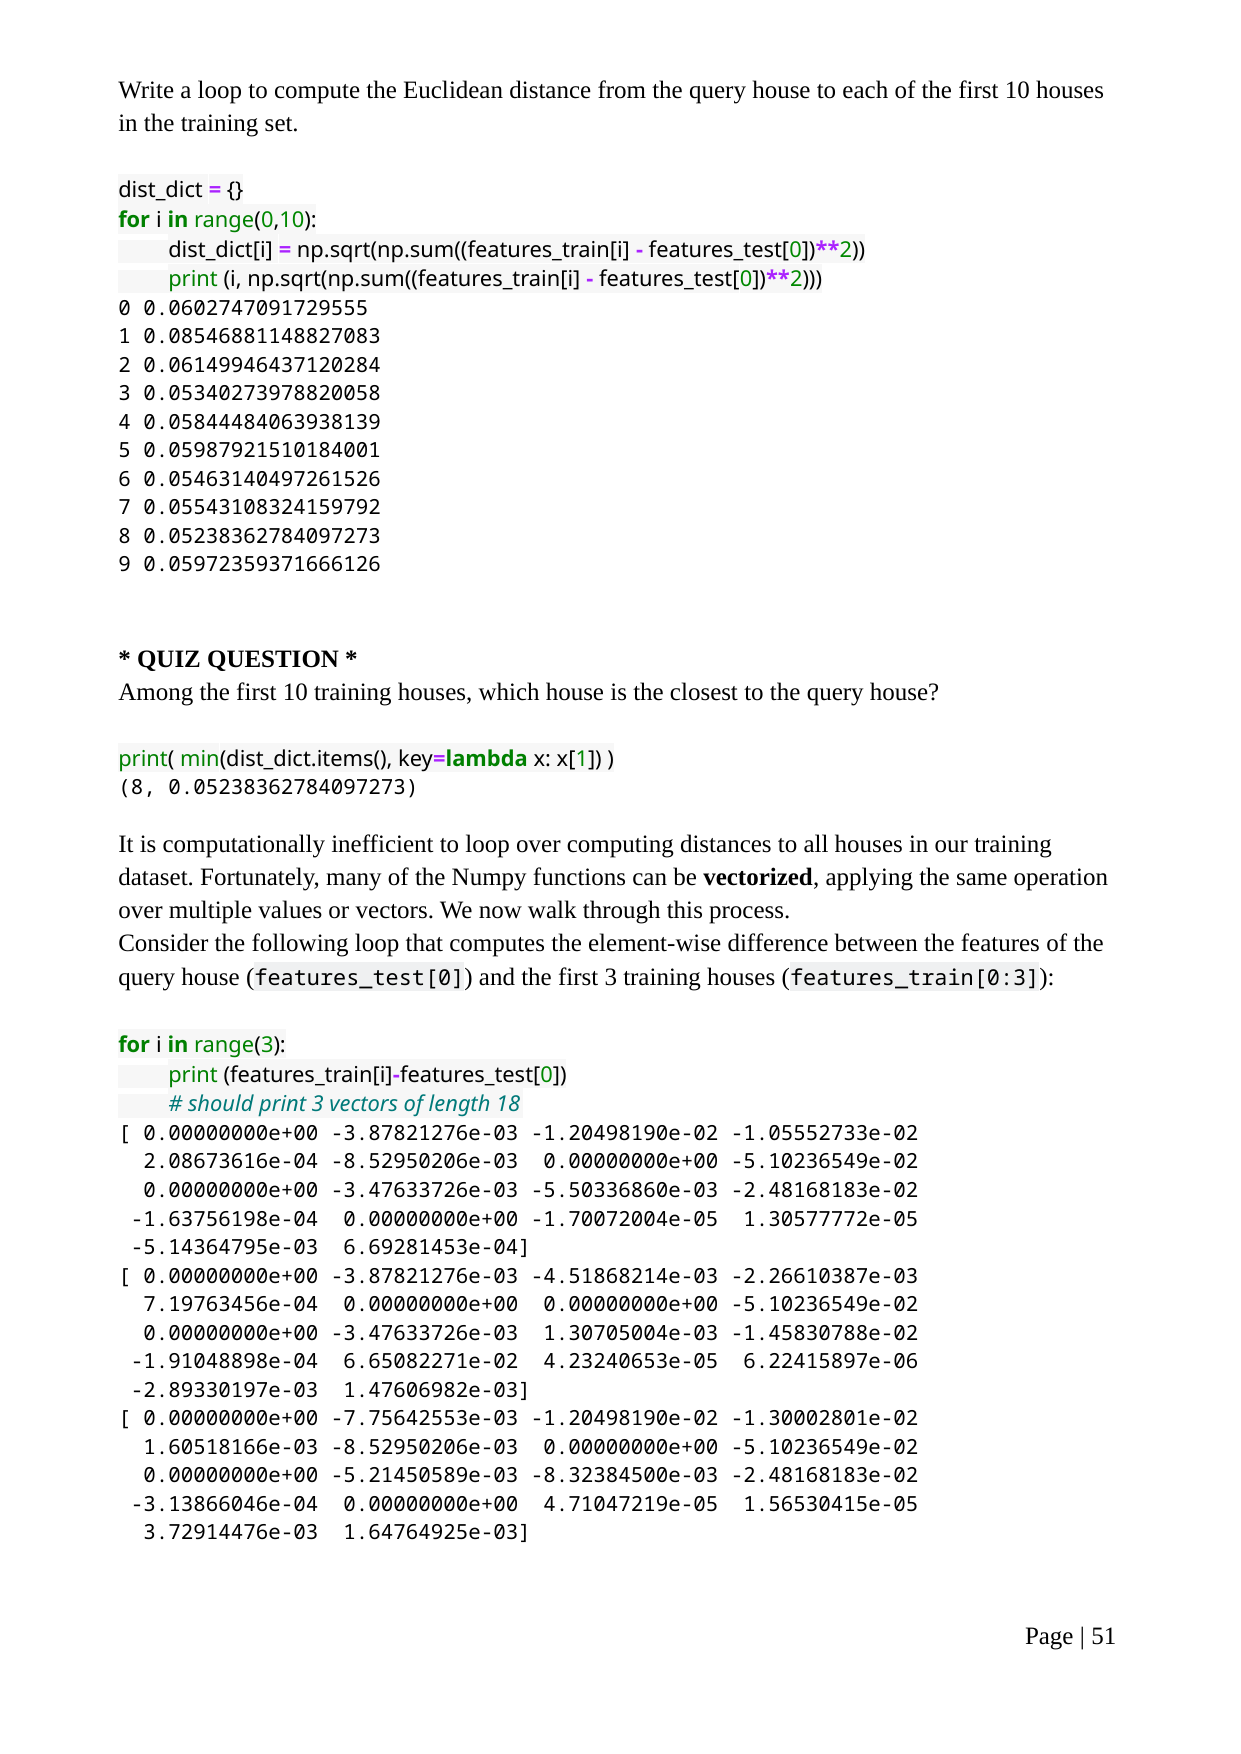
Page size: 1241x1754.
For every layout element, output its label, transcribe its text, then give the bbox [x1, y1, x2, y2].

text 0.00000000e+00 -3.47633726e-03 -5.50336860e-03 -2.48168183e-02 [118, 1175, 1122, 1204]
text 6 0.05463140497261526 [118, 464, 1122, 492]
text 7.19763456e-04 0.00000000e+00 0.00000000e+00 -5.10236549e-02 [118, 1289, 1122, 1318]
text 7 0.05543108324159792 [118, 492, 1122, 521]
text 1 0.08546881148827083 [118, 322, 1122, 350]
text 0.00000000e+00 -3.47633726e-03 1.30705004e-03 -1.45830788e-02 [118, 1318, 1122, 1346]
text -1.63756198e-04 0.00000000e+00 -1.70072004e-05 1.30577772e-05 [118, 1204, 1122, 1232]
text [ 0.00000000e+00 -7.75642553e-03 -1.20498190e-02 -1.30002801e-02 [118, 1403, 1122, 1432]
text print (features_train[i]-features_test[0]) [118, 1058, 1122, 1088]
text 9 0.05972359371666126 [118, 549, 1122, 578]
text print (i, np.sqrt(np.sum((features_train[i] - features_test[0])**2))) [118, 263, 1122, 293]
text dist_dict = {} [118, 174, 1122, 204]
text 3 0.05340273978820058 [118, 378, 1122, 407]
text Among the first 10 training houses, which house is the closest to the query house? [118, 677, 1122, 705]
text * QUIZ QUESTION * [118, 644, 1122, 672]
text [ 0.00000000e+00 -3.87821276e-03 -4.51868214e-03 -2.26610387e-03 [118, 1261, 1122, 1289]
text 0.00000000e+00 -5.21450589e-03 -8.32384500e-03 -2.48168183e-02 [118, 1460, 1122, 1489]
text 2.08673616e-04 -8.52950206e-03 0.00000000e+00 -5.10236549e-02 [118, 1147, 1122, 1175]
text -2.89330197e-03 1.47606982e-03] [118, 1375, 1122, 1403]
text (8, 0.05238362784097273) [118, 772, 1122, 801]
text # should print 3 vectors of length 18 [118, 1088, 1122, 1118]
text 5 0.05987921510184001 [118, 435, 1122, 464]
text 2 0.06149946437120284 [118, 350, 1122, 378]
text for i in range(3): [118, 1029, 1122, 1058]
text print( min(dist_dict.items(), key=lambda x: x[1]) ) [118, 743, 1122, 772]
text It is computationally inefficient to loop over computing distances to all houses in our training dataset. Fortunately, many of the Numpy functions can be vectorized, applying the same operation over multiple values or vectors. We now walk through this process. [118, 829, 1122, 924]
text -1.91048898e-04 6.65082271e-02 4.23240653e-05 6.22415897e-06 [118, 1346, 1122, 1375]
text -3.13866046e-04 0.00000000e+00 4.71047219e-05 1.56530415e-05 [118, 1489, 1122, 1517]
text Write a loop to compute the Euclidean distance from the query house to each of the first 10 houses in the training set. [118, 75, 1122, 137]
text 3.72914476e-03 1.64764925e-03] [118, 1517, 1122, 1546]
text 4 0.05844484063938139 [118, 407, 1122, 435]
text dist_dict[i] = np.sqrt(np.sum((features_train[i] - features_test[0])**2)) [118, 234, 1122, 263]
text -5.14364795e-03 6.69281453e-04] [118, 1232, 1122, 1261]
text 0 0.0602747091729555 [118, 293, 1122, 322]
text Consider the following loop that computes the element-wise difference between the features of the query house (features_test[0]) and the first 3 training houses (features_train[0:3]): [118, 928, 1122, 991]
text 8 0.05238362784097273 [118, 521, 1122, 549]
text [ 0.00000000e+00 -3.87821276e-03 -1.20498190e-02 -1.05552733e-02 [118, 1118, 1122, 1147]
text 1.60518166e-03 -8.52950206e-03 0.00000000e+00 -5.10236549e-02 [118, 1432, 1122, 1460]
text for i in range(0,10): [118, 204, 1122, 234]
